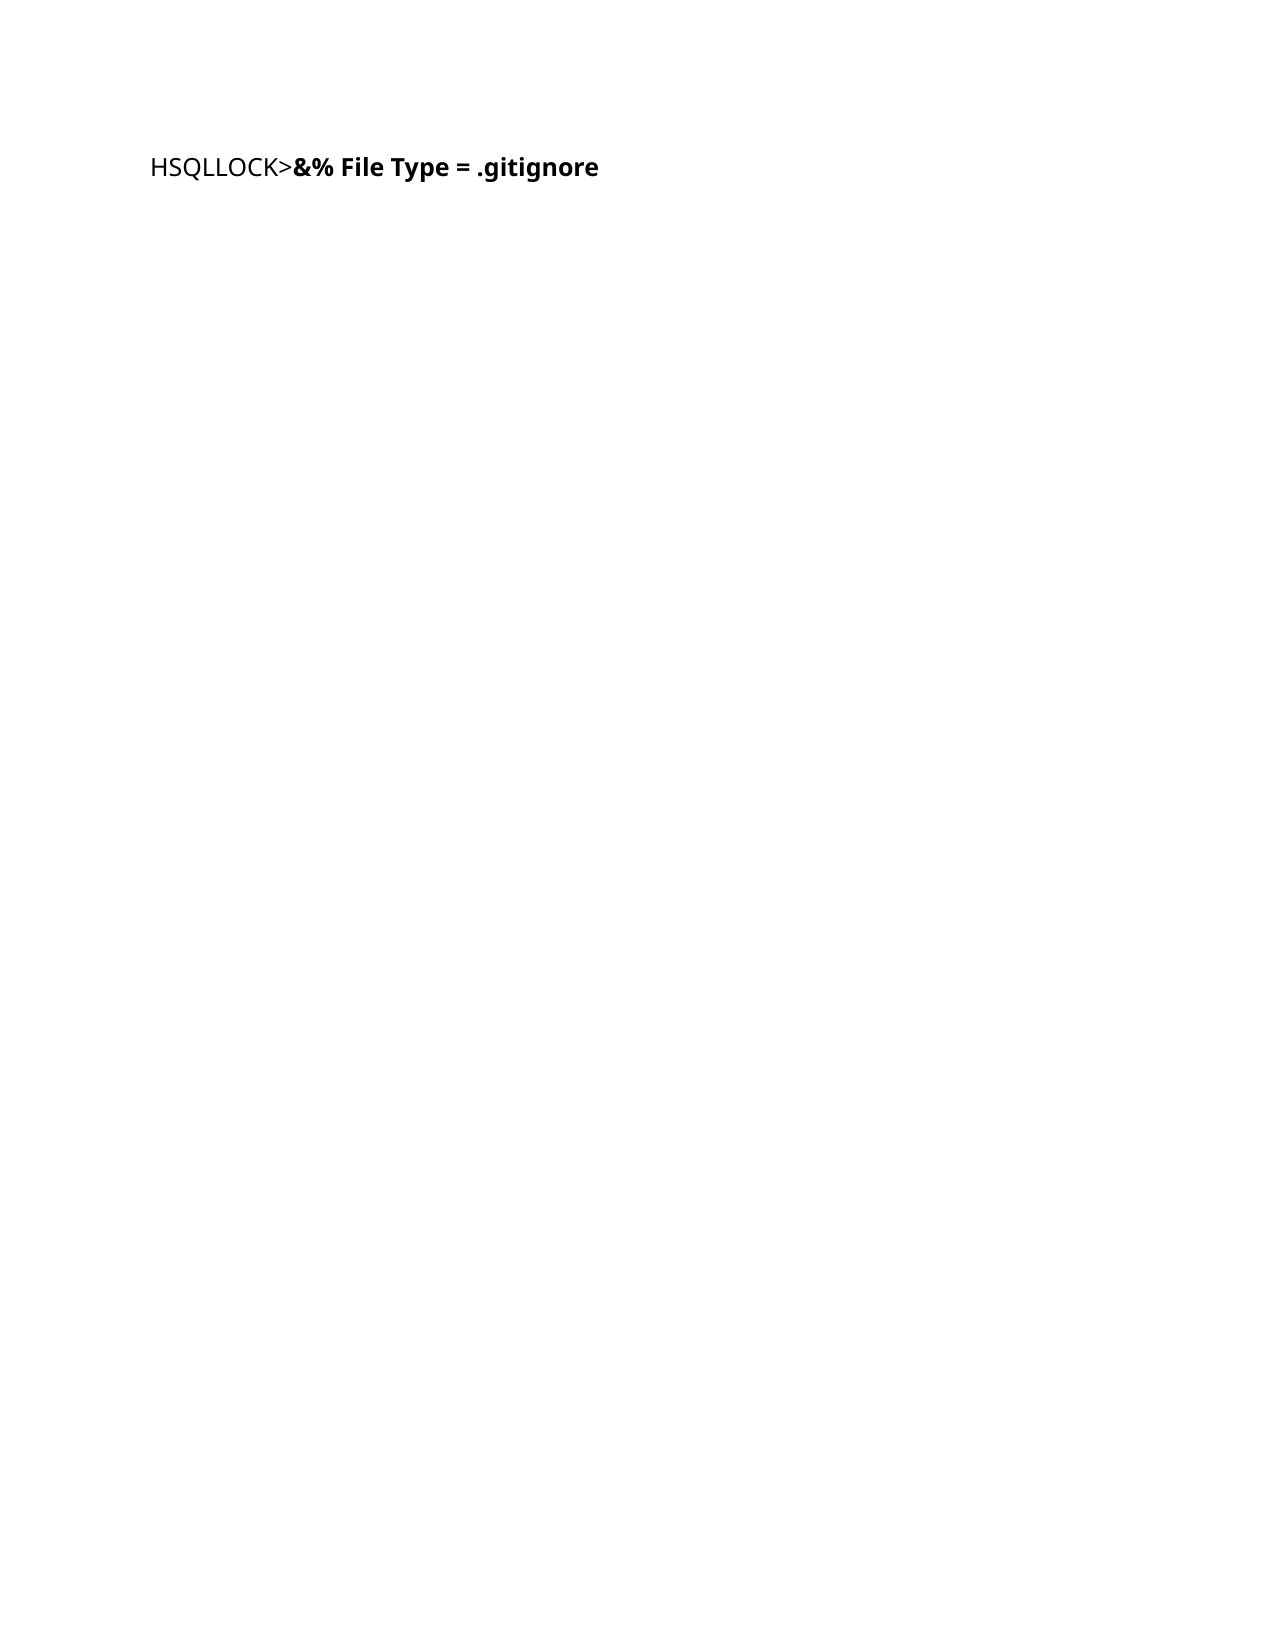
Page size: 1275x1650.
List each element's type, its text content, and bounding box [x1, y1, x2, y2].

text HSQLLOCK>&% File Type = .gitignore [150, 150, 1125, 184]
